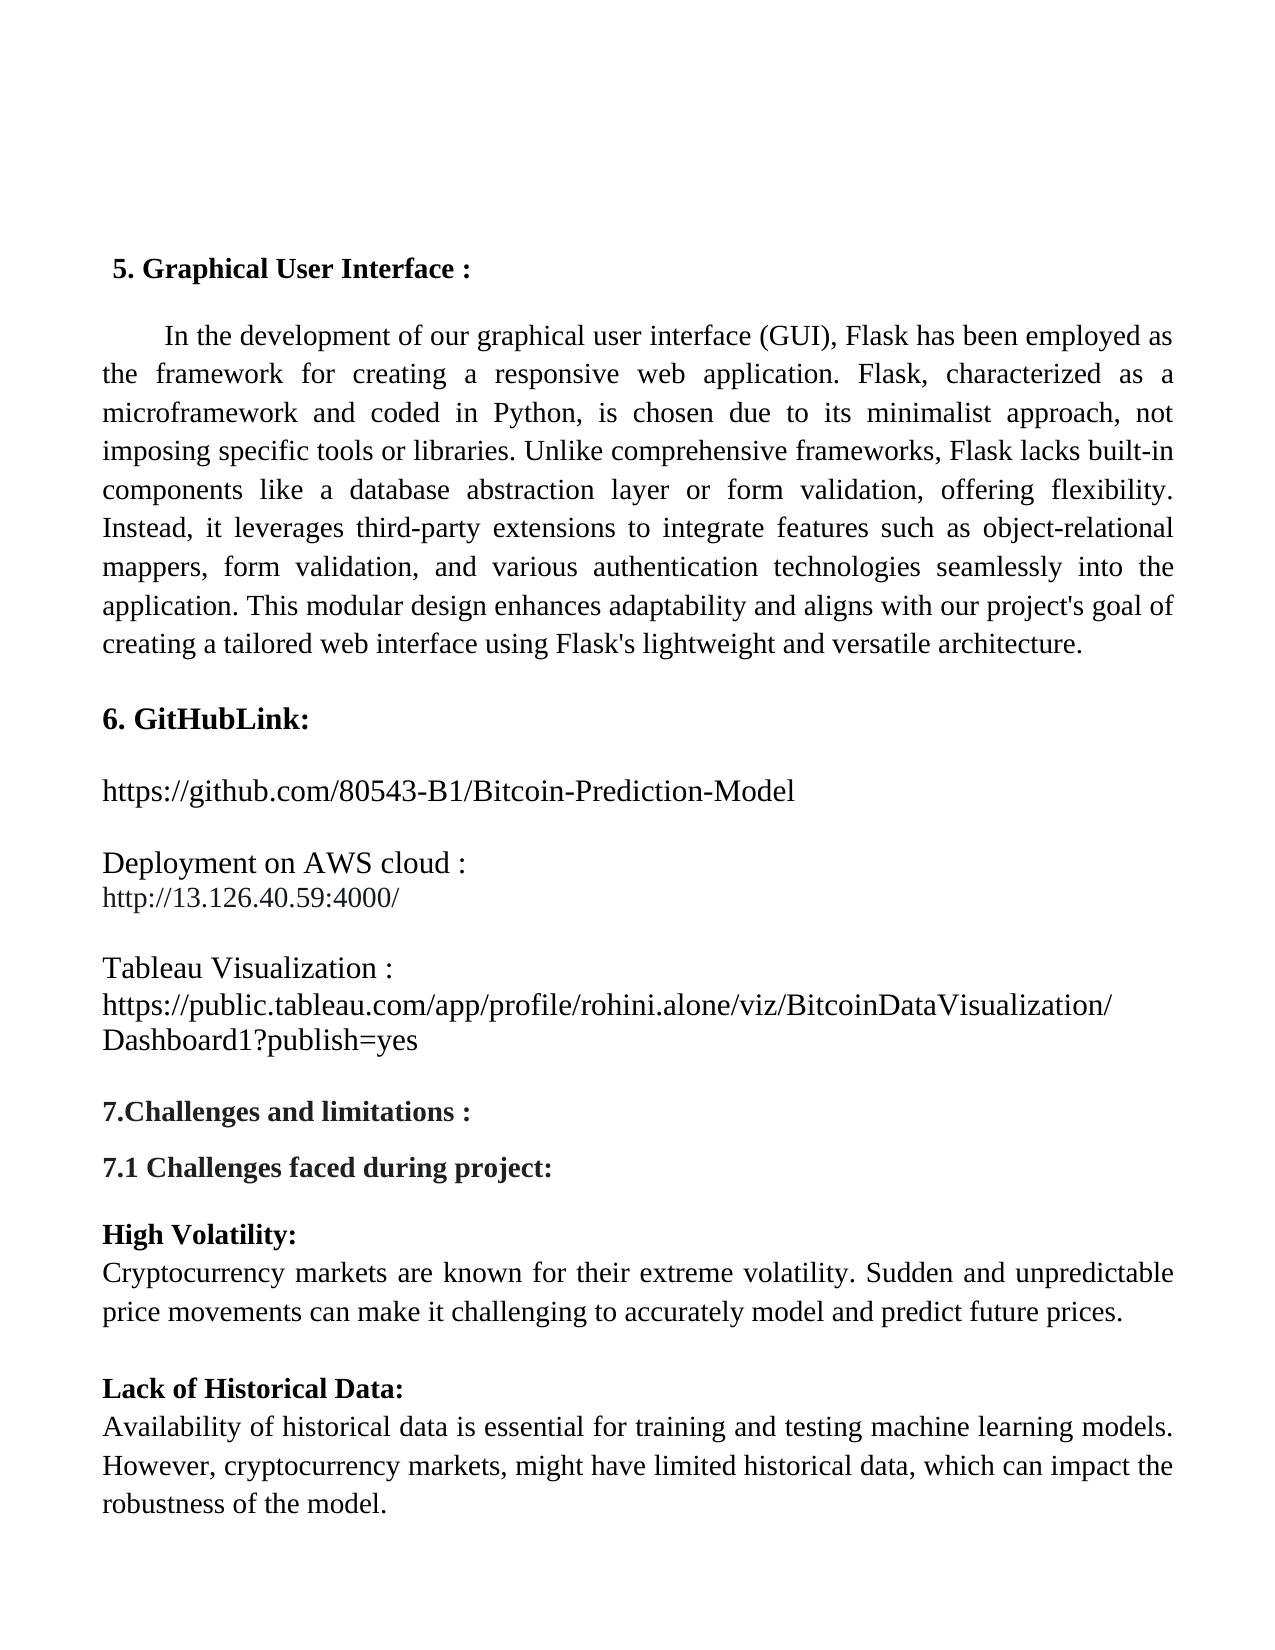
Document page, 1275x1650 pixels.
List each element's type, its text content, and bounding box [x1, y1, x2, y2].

text Availability of historical data is essential for training and testing machine learning models. However, cryptocurrency markets, might have limited historical data, which can impact the robustness of the model. [102, 1409, 1175, 1520]
subtitle 7.Challenges and limitations : [102, 1094, 507, 1128]
text https://github.com/80543-B1/Bitcoin-Prediction-Model [102, 772, 1175, 808]
text 6. GitHubLink: [102, 701, 1175, 737]
text Lack of Historical Data: [102, 1371, 1175, 1404]
text Tableau Visualization : [102, 950, 1175, 986]
text High Volatility: [102, 1217, 1175, 1250]
text http://13.126.40.59:4000/ [102, 880, 1175, 914]
subtitle Graphical User Interface : [112, 251, 1175, 284]
text 7.1 Challenges faced during project: [102, 1150, 1175, 1183]
text Deployment on AWS cloud : [102, 844, 1175, 880]
text In the development of our graphical user interface (GUI), Flask has been employed as the framework for creating a responsive web application. Flask, characterized as a microframework and coded in Python, is chosen due to its minimalist approach, not imposing specific tools or libraries. Unlike comprehensive frameworks, Flask lacks built-in components like a database abstraction layer or form validation, offering flexibility. Instead, it leverages third-party extensions to integrate features such as object-relational mappers, form validation, and various authentication technologies seamlessly into the application. This modular design enhances adaptability and aligns with our project's goal of creating a tailored web interface using Flask's lightweight and versatile architecture. [102, 318, 1175, 660]
text https://public.tableau.com/app/profile/rohini.alone/viz/BitcoinDataVisualization/Dashboard1?publish=yes [102, 986, 1175, 1058]
text Cryptocurrency markets are known for their extreme volatility. Sudden and unpredictable price movements can make it challenging to accurately model and predict future prices. [102, 1255, 1175, 1327]
